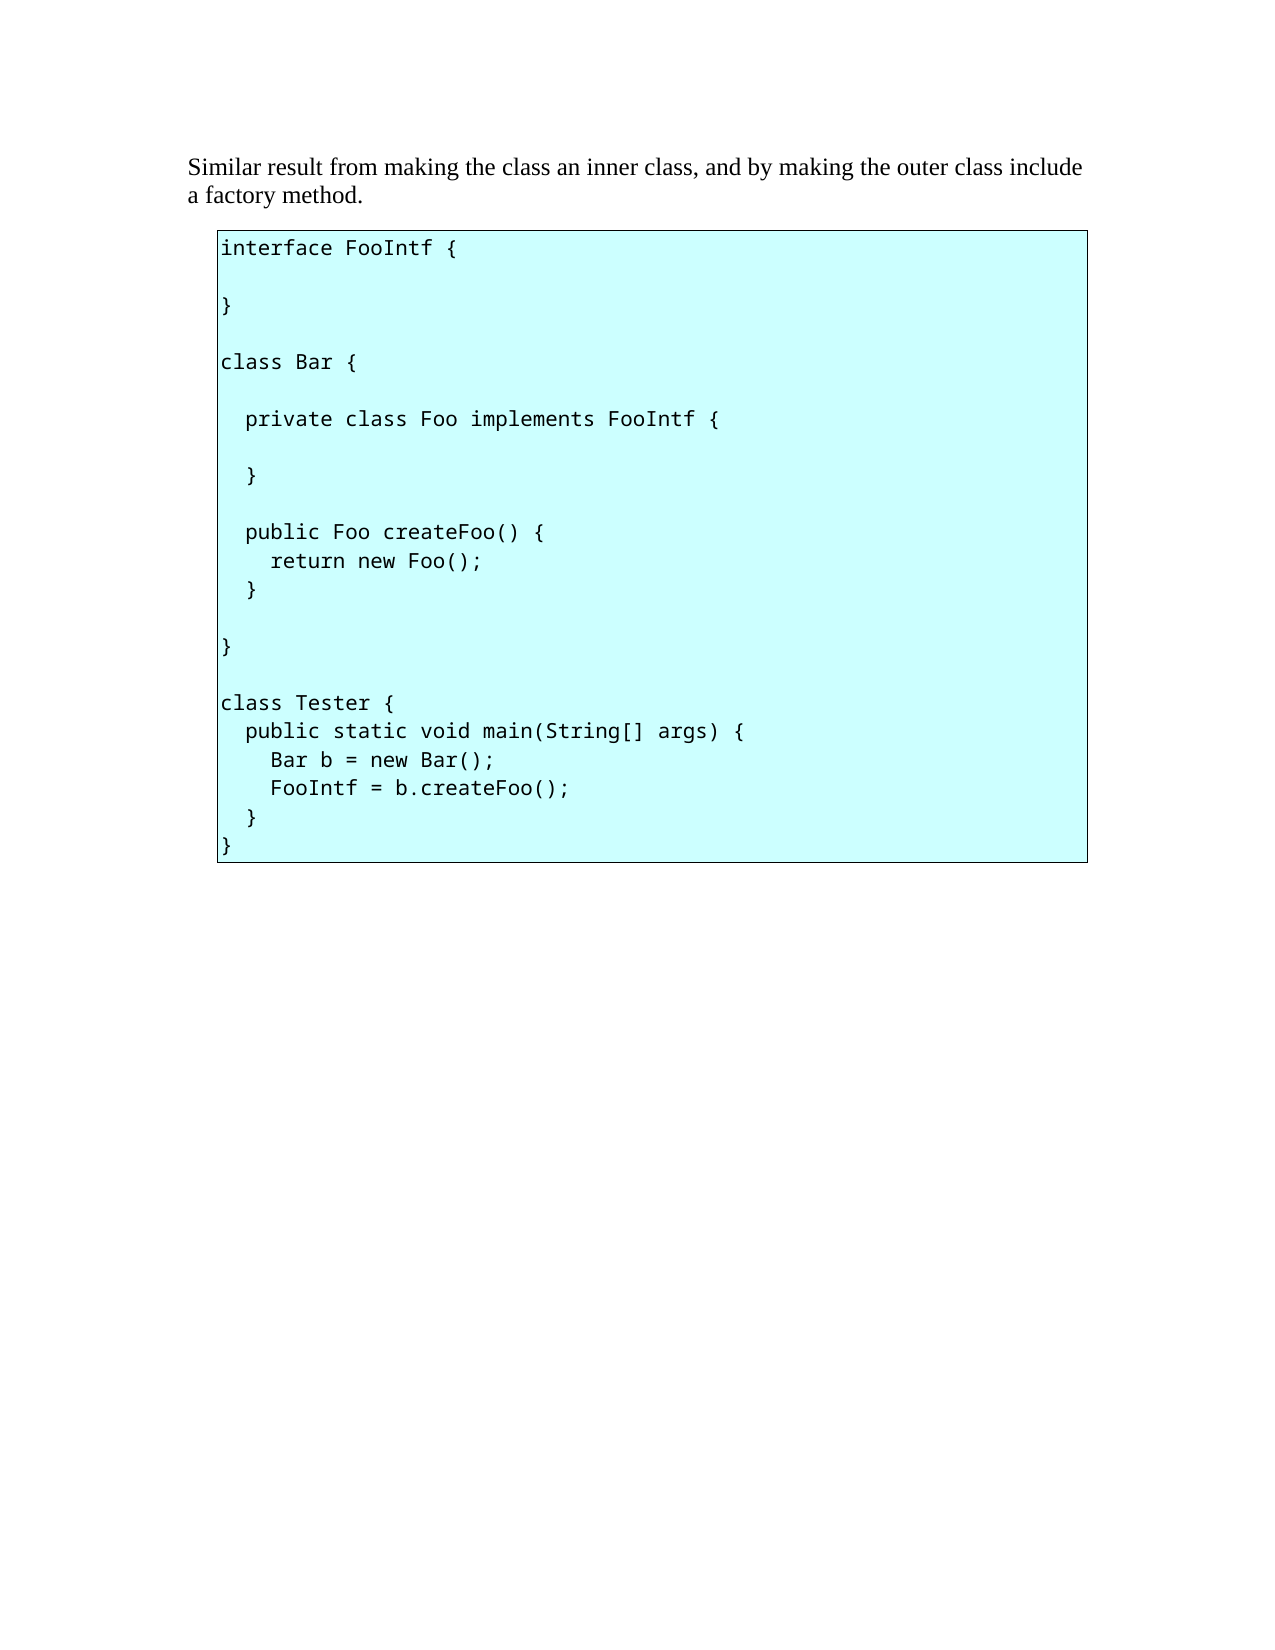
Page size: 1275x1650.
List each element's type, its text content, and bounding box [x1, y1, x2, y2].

text interface FooIntf { } class Bar { private class Foo implements FooIntf { } public Foo createFoo() { return new Foo(); } } class Tester { public static void main(String[] args) { Bar b = new Bar(); FooIntf = b.createFoo(); } } [218, 231, 1087, 862]
text Similar result from making the class an inner class, and by making the outer class include a factory method. [187, 153, 1087, 208]
